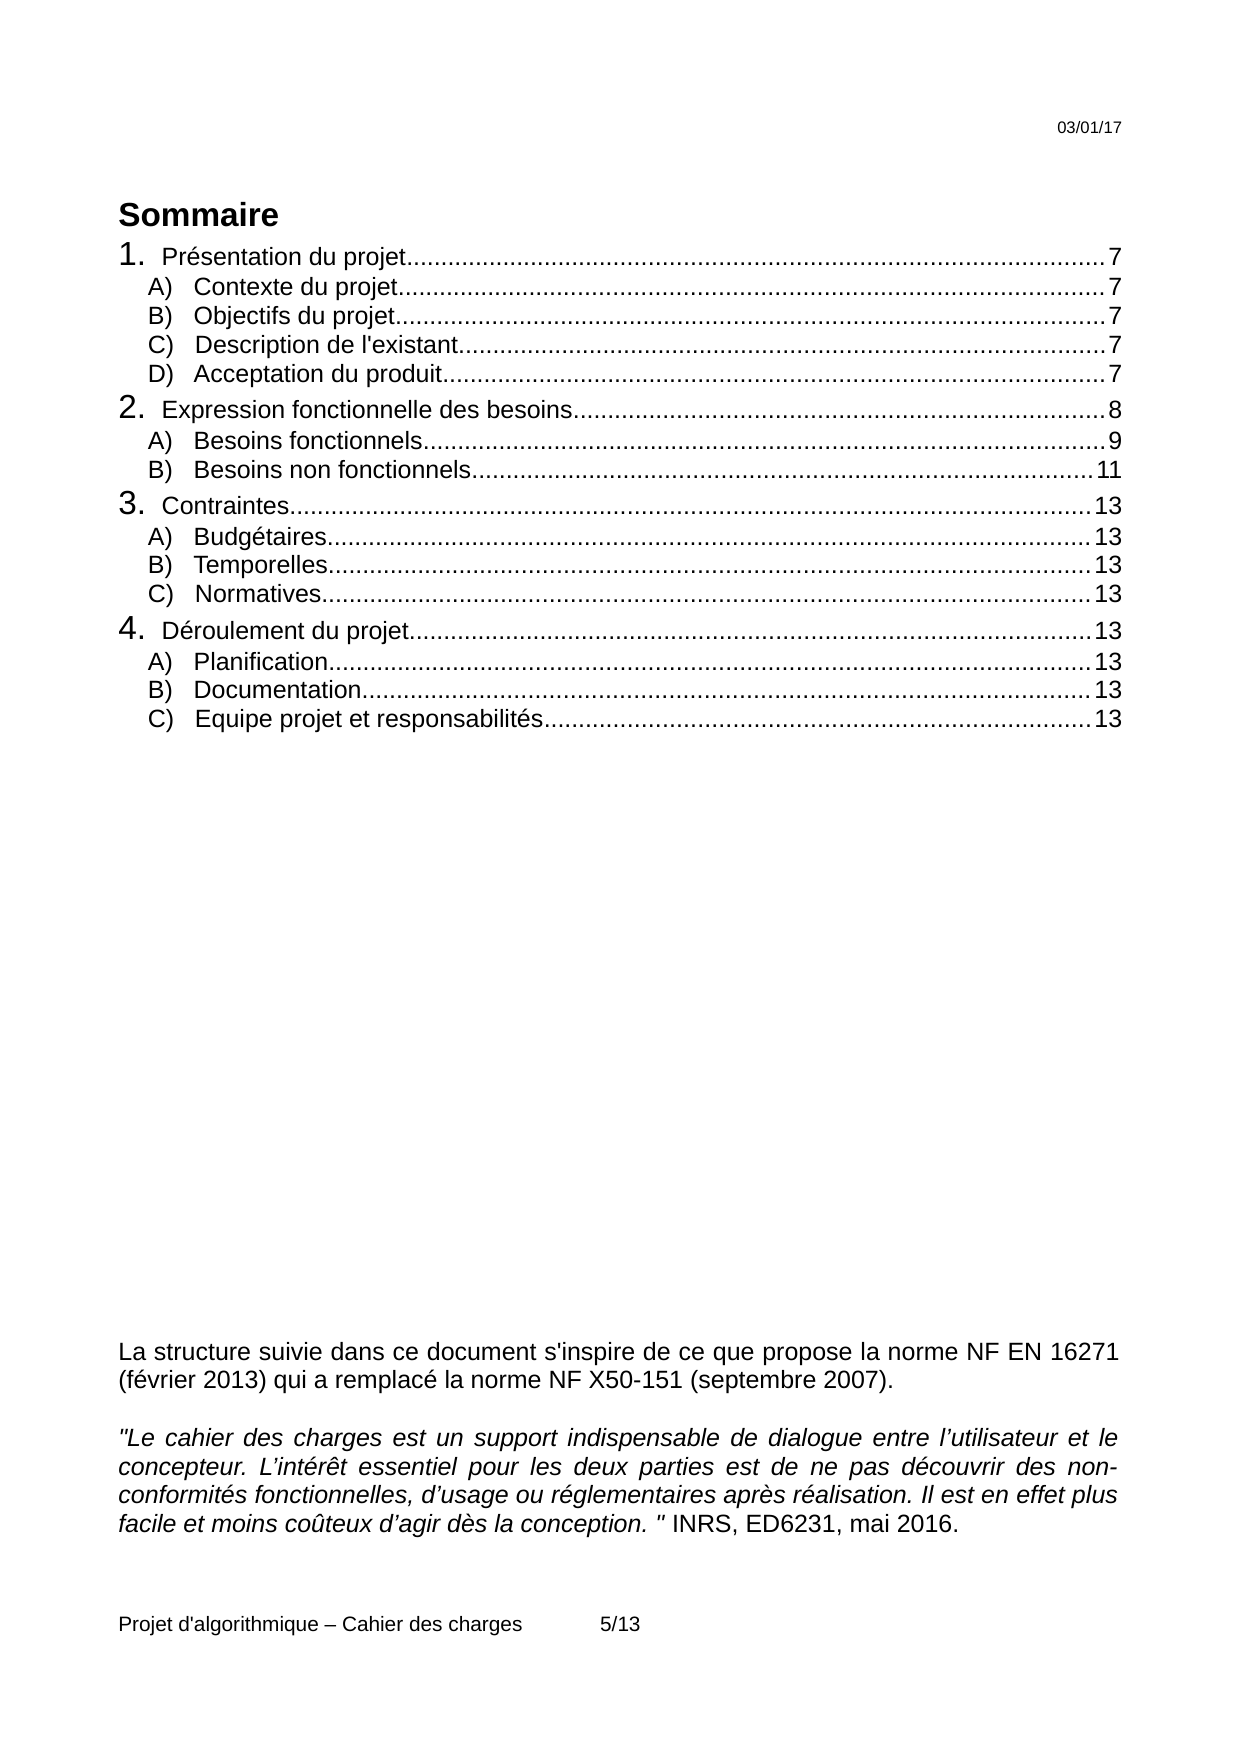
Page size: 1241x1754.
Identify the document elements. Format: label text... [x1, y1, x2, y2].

list Présentation du projet 7 [118, 234, 1122, 272]
text A) Besoins fonctionnels 9 [148, 426, 1122, 454]
text C) Description de l'existant 7 [148, 330, 1122, 359]
list Déroulement du projet 13 [118, 608, 1122, 646]
text B) Besoins non fonctionnels 11 [148, 454, 1122, 483]
list Contraintes 13 [118, 483, 1122, 522]
text C) Equipe projet et responsabilités 13 [148, 704, 1122, 733]
text La structure suivie dans ce document s'inspire de ce que propose la norme NF EN 16271 (février 2013) qui a remplacé la norme NF X50-151 (septembre 2007). [118, 1336, 1122, 1394]
text A) Budgétaires 13 [148, 522, 1122, 551]
list Expression fonctionnelle des besoins 8 [118, 387, 1122, 426]
text D) Acceptation du produit 7 [148, 359, 1122, 387]
text A) Contexte du projet 7 [148, 272, 1122, 301]
text B) Temporelles 13 [148, 551, 1122, 579]
subtitle Sommaire [118, 196, 1122, 234]
text B) Objectifs du projet 7 [148, 301, 1122, 330]
text A) Planification 13 [148, 646, 1122, 675]
text B) Documentation 13 [148, 675, 1122, 704]
text "Le cahier des charges est un support indispensable de dialogue entre l’utilisateur et le concepteur. L’intérêt essentiel pour les deux parties est de ne pas découvrir des non- conformités fonctionnelles, d’usage ou réglementaires après réalisation. Il est en effet plus facile et moins coûteux d’agir dès la conception. " INRS, ED6231, mai 2016. [118, 1423, 1122, 1538]
text C) Normatives 13 [148, 579, 1122, 608]
